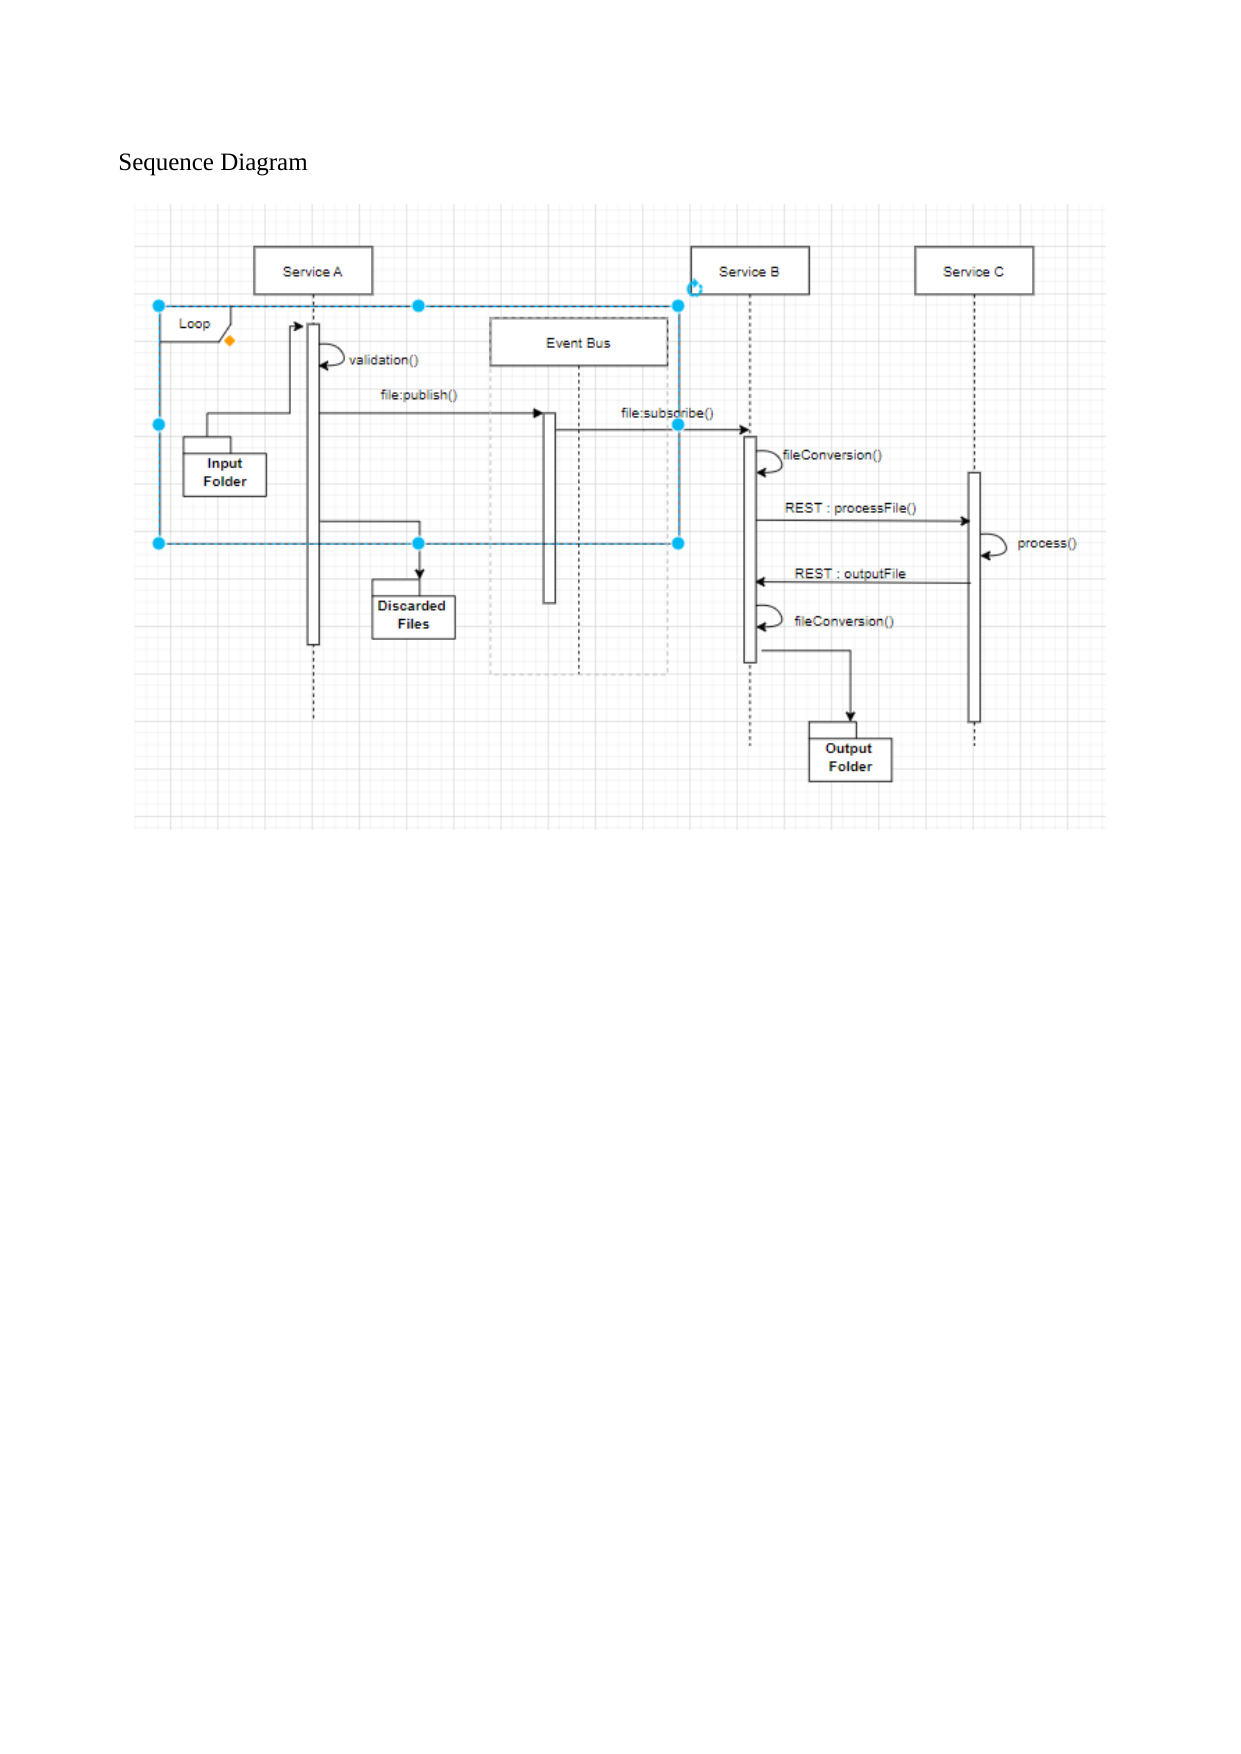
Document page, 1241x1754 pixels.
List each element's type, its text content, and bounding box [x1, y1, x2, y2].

picture [134, 204, 1106, 830]
text Sequence Diagram [118, 147, 1122, 176]
